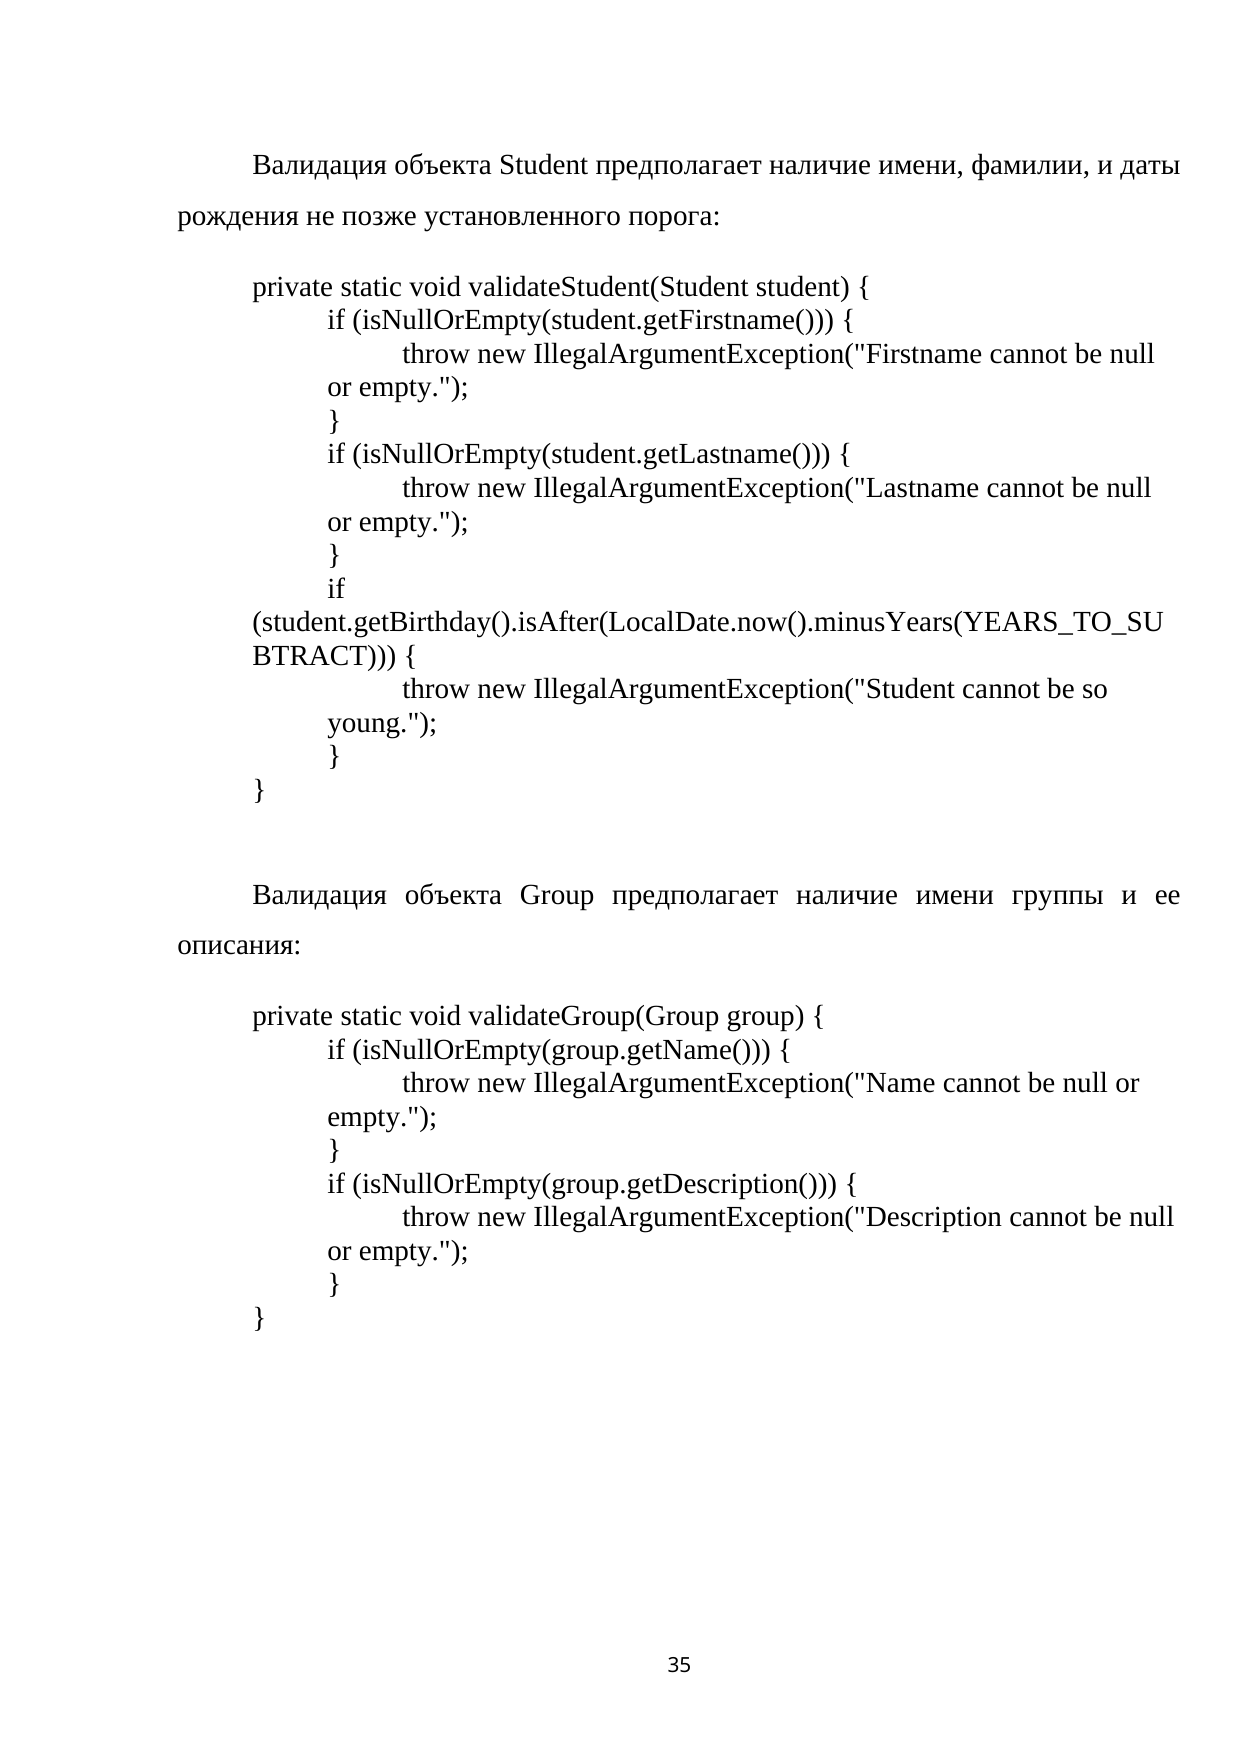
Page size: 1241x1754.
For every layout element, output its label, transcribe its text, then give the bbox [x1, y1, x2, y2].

text if (isNullOrEmpty(group.getDescription())) { [252, 1166, 1181, 1199]
text } [177, 1300, 1181, 1334]
text if (isNullOrEmpty(student.getLastname())) { [252, 437, 1181, 470]
text throw new IllegalArgumentException("Lastname cannot be null or empty."); [327, 470, 1181, 537]
text } [252, 537, 1181, 571]
text if (isNullOrEmpty(student.getFirstname())) { [252, 302, 1181, 336]
text throw new IllegalArgumentException("Student cannot be so young."); [327, 671, 1181, 738]
text throw new IllegalArgumentException("Description cannot be null or empty."); [327, 1199, 1181, 1267]
text } [252, 403, 1181, 437]
text } [177, 772, 1181, 806]
text Валидация объекта Group предполагает наличие имени группы и ее описания: [177, 877, 1181, 961]
text private static void validateStudent(Student student) { [177, 269, 1181, 302]
text Валидация объекта Student предполагает наличие имени, фамилии, и даты рождения не позже установленного порога: [177, 147, 1181, 231]
text } [252, 1267, 1181, 1300]
text throw new IllegalArgumentException("Name cannot be null or empty."); [327, 1065, 1181, 1132]
text private static void validateGroup(Group group) { [177, 998, 1181, 1032]
text if (student.getBirthday().isAfter(LocalDate.now().minusYears(YEARS_TO_SUBTRACT))) { [252, 571, 1181, 671]
text } [252, 1132, 1181, 1166]
text if (isNullOrEmpty(group.getName())) { [252, 1032, 1181, 1065]
text } [252, 738, 1181, 772]
text throw new IllegalArgumentException("Firstname cannot be null or empty."); [327, 336, 1181, 403]
